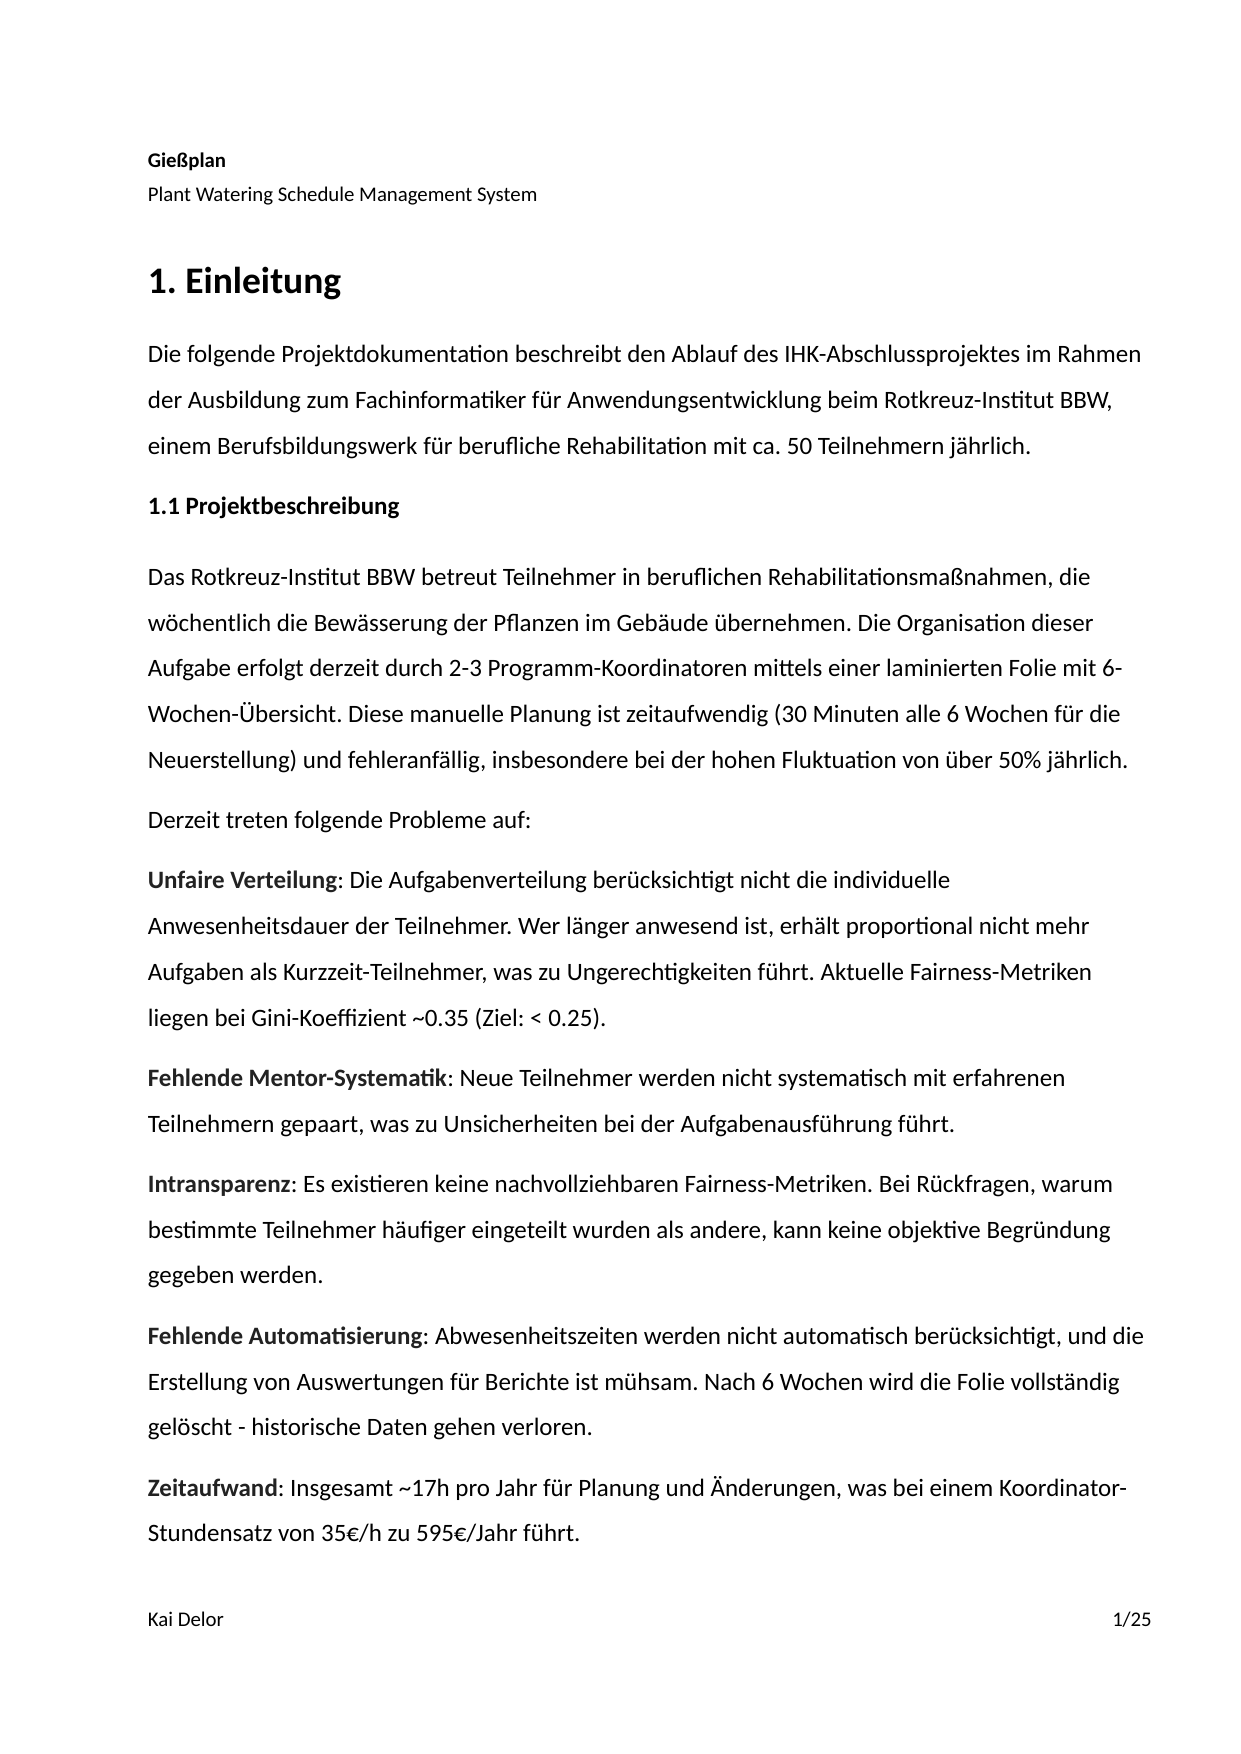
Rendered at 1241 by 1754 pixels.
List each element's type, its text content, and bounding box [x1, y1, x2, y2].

text Unfaire Verteilung: Die Aufgabenverteilung berücksichtigt nicht die individuelle Anwesenheitsdauer der Teilnehmer. Wer länger anwesend ist, erhält proportional nicht mehr Aufgaben als Kurzzeit-Teilnehmer, was zu Ungerechtigkeiten führt. Aktuelle Fairness-Metriken liegen bei Gini-Koeffizient ~0.35 (Ziel: < 0.25). [148, 865, 1152, 1032]
text Das Rotkreuz-Institut BBW betreut Teilnehmer in beruflichen Rehabilitationsmaßnahmen, die wöchentlich die Bewässerung der Pflanzen im Gebäude übernehmen. Die Organisation dieser Aufgabe erfolgt derzeit durch 2-3 Programm-Koordinatoren mittels einer laminierten Folie mit 6-Wochen-Übersicht. Diese manuelle Planung ist zeitaufwendig (30 Minuten alle 6 Wochen für die Neuerstellung) und fehleranfällig, insbesondere bei der hohen Fluktuation von über 50% jährlich. [148, 561, 1152, 774]
text Fehlende Mentor-Systematik: Neue Teilnehmer werden nicht systematisch mit erfahrenen Teilnehmern gepaart, was zu Unsicherheiten bei der Aufgabenausführung führt. [148, 1062, 1152, 1138]
text Intransparenz: Es existieren keine nachvollziehbaren Fairness-Metriken. Bei Rückfragen, warum bestimmte Teilnehmer häufiger eingeteilt wurden als andere, kann keine objektive Begründung gegeben werden. [148, 1168, 1152, 1290]
text Derzeit treten folgende Probleme auf: [148, 804, 1152, 835]
text Fehlende Automatisierung: Abwesenheitszeiten werden nicht automatisch berücksichtigt, und die Erstellung von Auswertungen für Berichte ist mühsam. Nach 6 Wochen wird die Folie vollständig gelöscht - historische Daten gehen verloren. [148, 1320, 1152, 1442]
text Die folgende Projektdokumentation beschreibt den Ablauf des IHK-Abschlussprojektes im Rahmen der Ausbildung zum Fachinformatiker für Anwendungsentwicklung beim Rotkreuz-Institut BBW, einem Berufsbildungswerk für berufliche Rehabilitation mit ca. 50 Teilnehmern jährlich. [148, 339, 1152, 461]
text Zeitaufwand: Insgesamt ~17h pro Jahr für Planung und Änderungen, was bei einem Koordinator-Stundensatz von 35€/h zu 595€/Jahr führt. [148, 1472, 1152, 1548]
subtitle 1.1 Projektbeschreibung [148, 490, 1152, 521]
subtitle 1. Einleitung [148, 257, 1152, 303]
